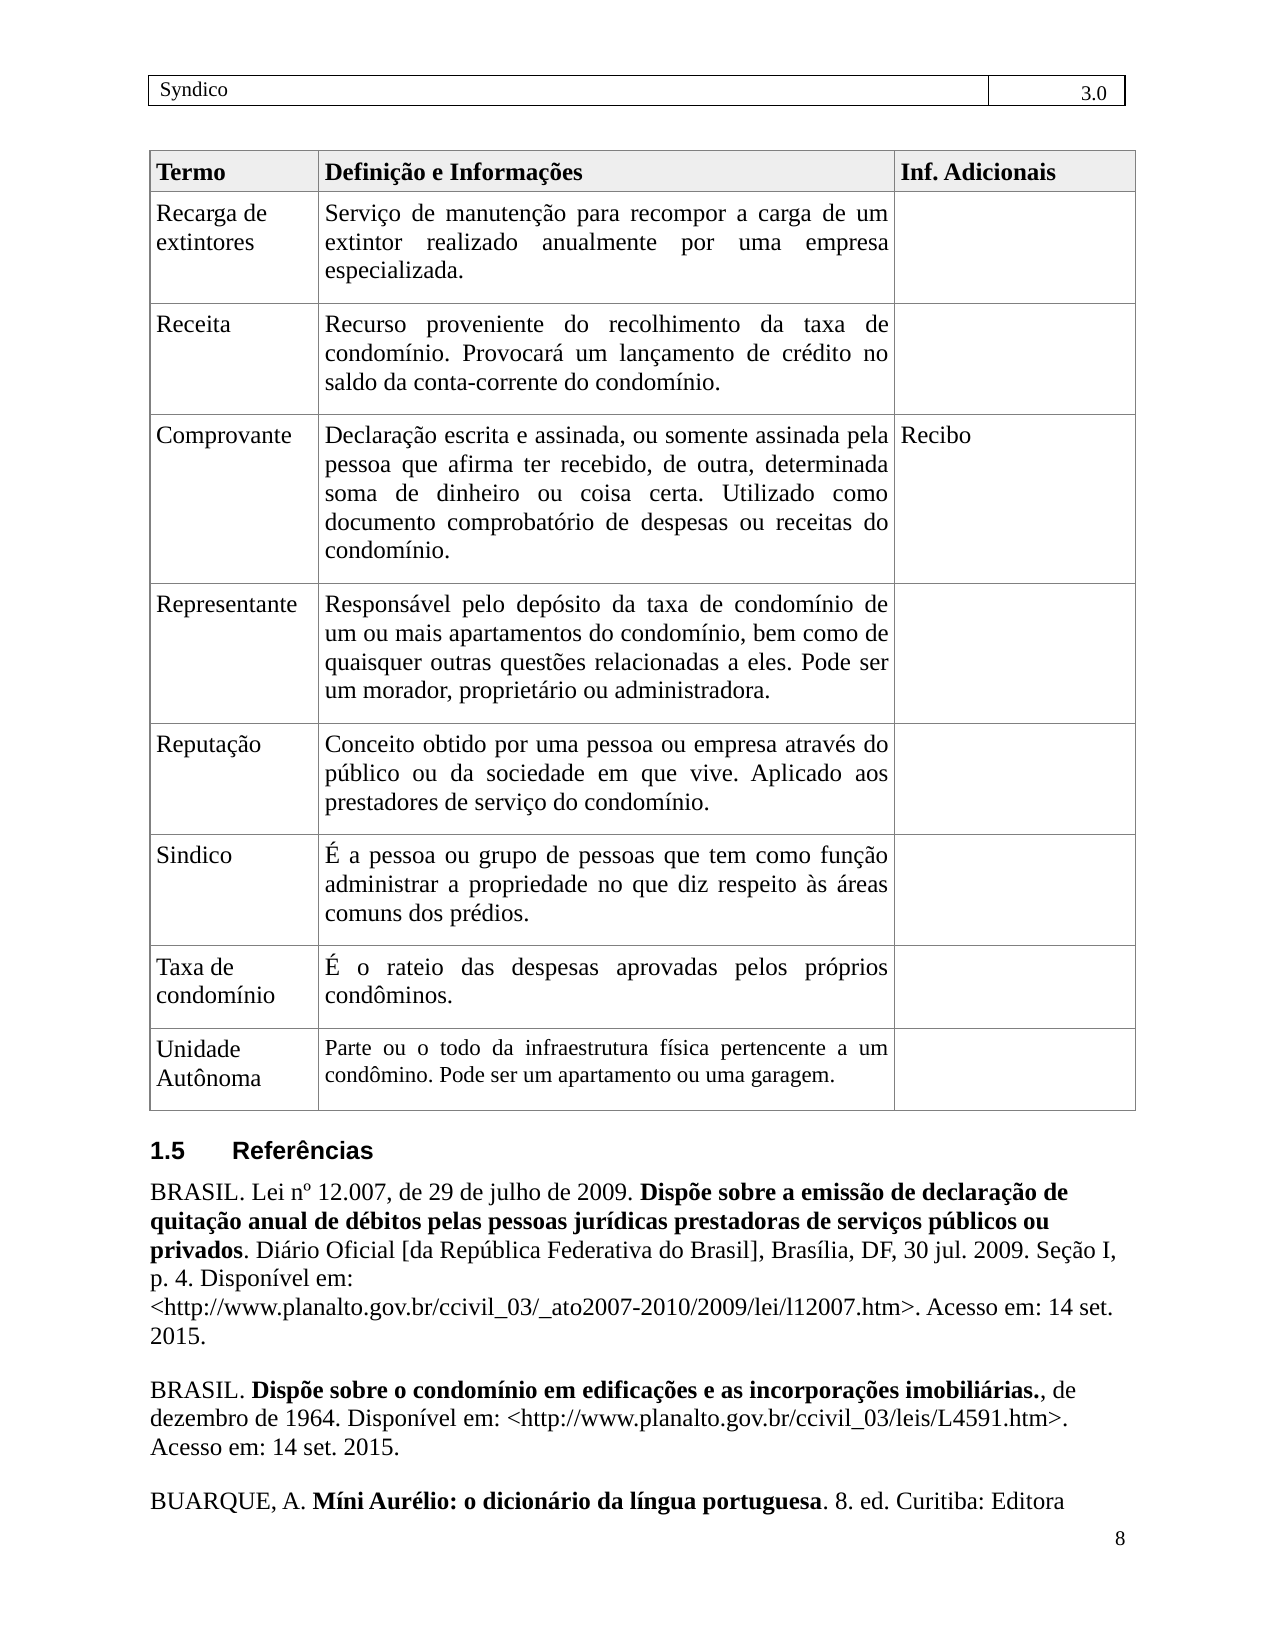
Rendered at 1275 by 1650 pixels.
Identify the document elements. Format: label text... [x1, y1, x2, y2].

table_cell [895, 724, 1135, 834]
table_cell Receita [151, 304, 318, 414]
table_cell Representante [151, 584, 318, 722]
text BUARQUE, A. Míni Aurélio: o dicionário da língua portuguesa. 8. ed. Curitiba: Editora [150, 1486, 1125, 1515]
table_cell Recurso proveniente do recolhimento da taxa de condomínio. Provocará um lançamento de crédito no saldo da conta-corrente do condomínio. [319, 304, 894, 414]
table_header Inf. Adicionais [895, 151, 1135, 191]
text BRASIL. Dispõe sobre o condomínio em edificações e as incorporações imobiliárias., de dezembro de 1964. Disponível em: <http://www.planalto.gov.br/ccivil_03/leis/L4591.htm>. Acesso em: 14 set. 2015. [150, 1375, 1125, 1461]
table_cell Comprovante [151, 415, 318, 582]
table_cell Conceito obtido por uma pessoa ou empresa através do público ou da sociedade em que vive. Aplicado aos prestadores de serviço do condomínio. [319, 724, 894, 834]
table_cell Responsável pelo depósito da taxa de condomínio de um ou mais apartamentos do condomínio, bem como de quaisquer outras questões relacionadas a eles. Pode ser um morador, proprietário ou administradora. [319, 584, 894, 722]
table_header Termo [151, 151, 318, 191]
table_cell [895, 584, 1135, 722]
table_cell [895, 835, 1135, 945]
table_cell Declaração escrita e assinada, ou somente assinada pela pessoa que afirma ter recebido, de outra, determinada soma de dinheiro ou coisa certa. Utilizado como documento comprobatório de despesas ou receitas do condomínio. [319, 415, 894, 582]
table_header Definição e Informações [319, 151, 894, 191]
table_cell [895, 192, 1135, 302]
table_cell [895, 304, 1135, 414]
table_cell [895, 1029, 1135, 1110]
table_cell Sindico [151, 835, 318, 945]
list Referências [150, 1136, 1125, 1165]
table_cell Serviço de manutenção para recompor a carga de um extintor realizado anualmente por uma empresa especializada. [319, 192, 894, 302]
table_cell Recarga de extintores [151, 192, 318, 302]
table_cell Unidade Autônoma [151, 1029, 318, 1110]
table_cell Reputação [151, 724, 318, 834]
text BRASIL. Lei nº 12.007, de 29 de julho de 2009. Dispõe sobre a emissão de declaração de quitação anual de débitos pelas pessoas jurídicas prestadoras de serviços públicos ou privados. Diário Oficial [da República Federativa do Brasil], Brasília, DF, 30 jul. 2009. Seção I, p. 4. Disponível em: <http://www.planalto.gov.br/ccivil_03/_ato2007-2010/2009/lei/l12007.htm>. Acesso em: 14 set. 2015. [150, 1177, 1125, 1350]
table_cell Parte ou o todo da infraestrutura física pertencente a um condômino. Pode ser um apartamento ou uma garagem. [319, 1029, 894, 1110]
table_cell Taxa de condomínio [151, 946, 318, 1027]
table_cell [895, 946, 1135, 1027]
table_cell Recibo [895, 415, 1135, 582]
table_cell É o rateio das despesas aprovadas pelos próprios condôminos. [319, 946, 894, 1027]
table_cell É a pessoa ou grupo de pessoas que tem como função administrar a propriedade no que diz respeito às áreas comuns dos prédios. [319, 835, 894, 945]
